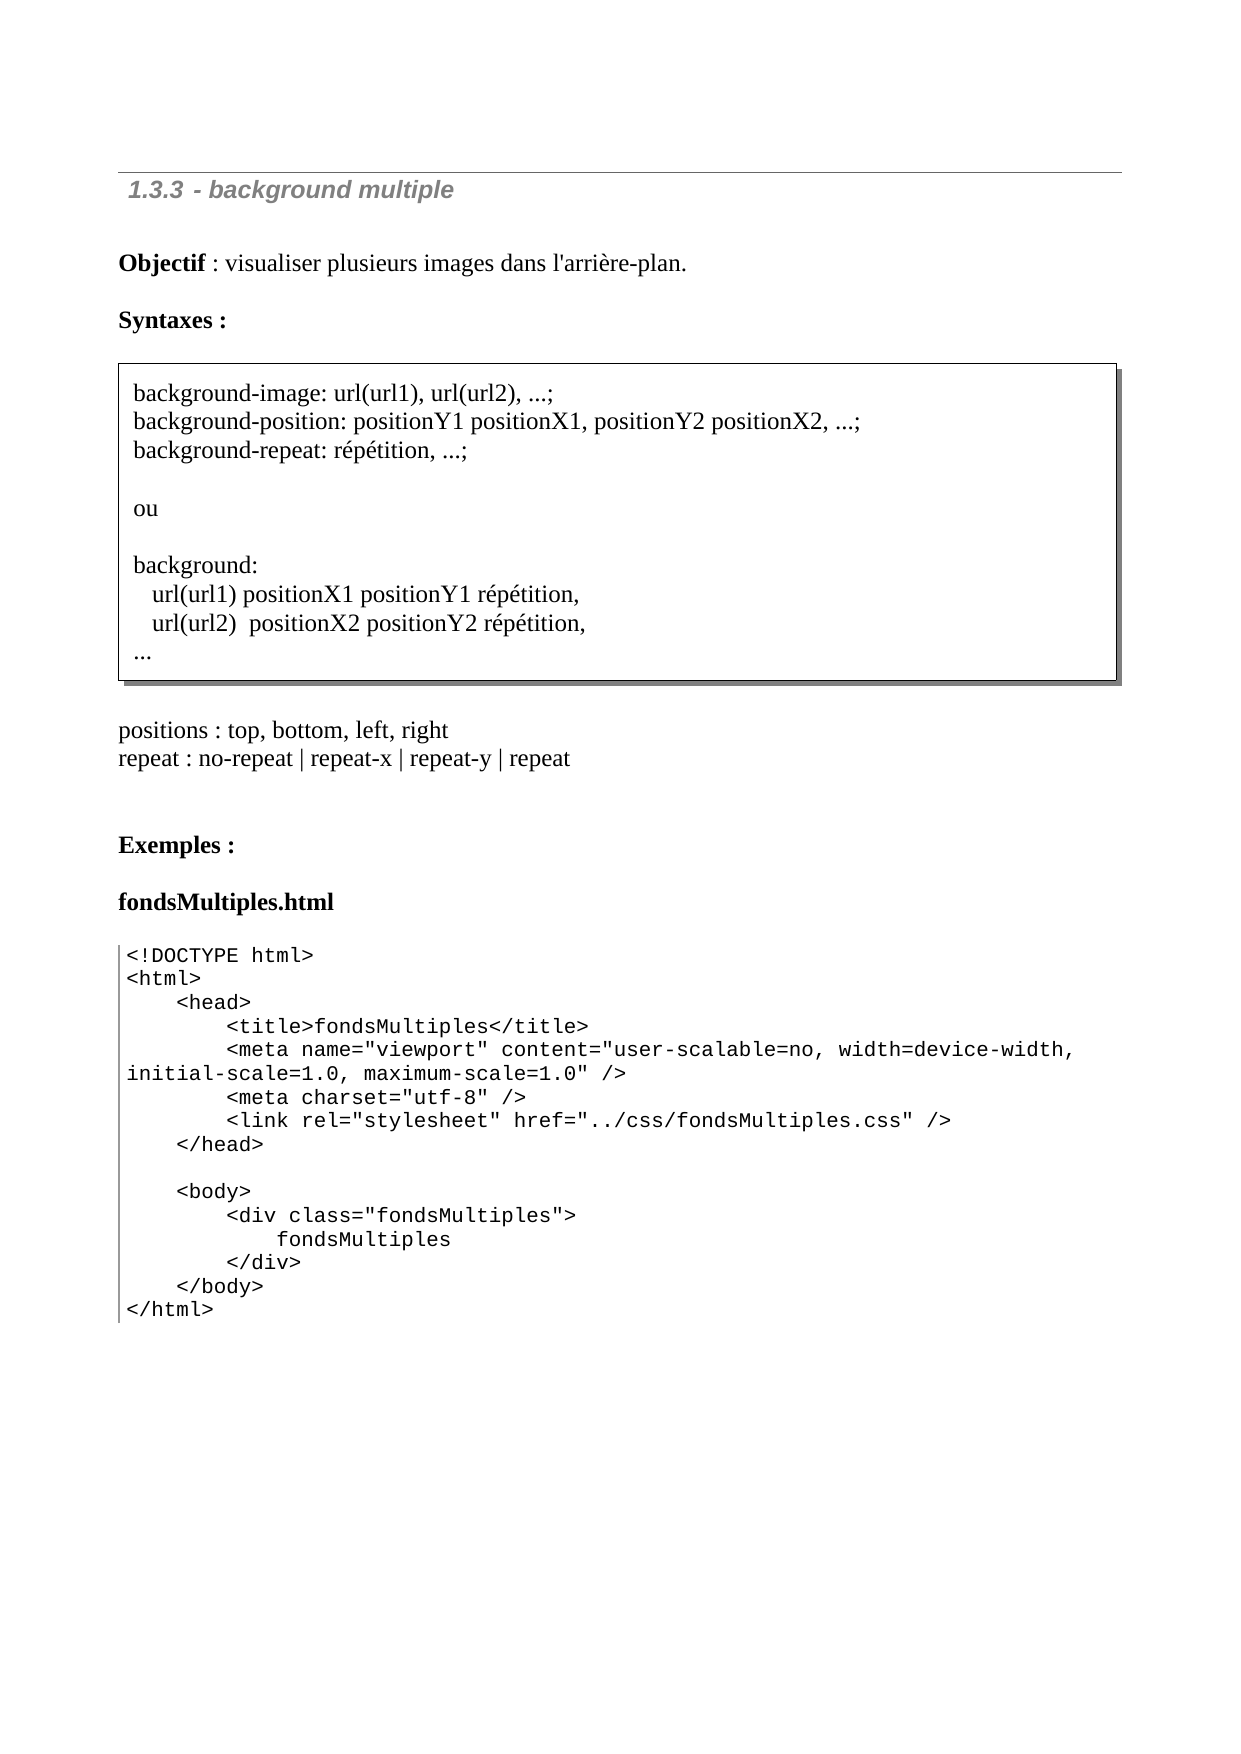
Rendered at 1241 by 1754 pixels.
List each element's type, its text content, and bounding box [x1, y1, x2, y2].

text <body> [120, 1181, 1122, 1205]
text repeat : no-repeat | repeat-x | repeat-y | repeat [118, 743, 1122, 772]
text background-image: url(url1), url(url2), ...; [119, 364, 1116, 392]
text <head> [120, 992, 1122, 1016]
subtitle - background multiple [118, 173, 1122, 207]
text Syntaxes : [118, 305, 1122, 334]
text <meta charset="utf-8" /> [120, 1087, 1122, 1110]
text <!DOCTYPE html> [120, 945, 1122, 968]
text </div> [120, 1252, 1122, 1276]
text <title>fondsMultiples</title> [120, 1016, 1122, 1039]
text </head> [120, 1134, 1122, 1158]
text <html> [120, 968, 1122, 992]
text fondsMultiples.html [118, 887, 1122, 916]
text fondsMultiples [120, 1228, 1122, 1252]
text </body> [120, 1276, 1122, 1299]
text url(url2) positionX2 positionY2 répétition, [119, 593, 1116, 622]
text </html> [120, 1299, 1122, 1323]
text url(url1) positionX1 positionY1 répétition, [119, 564, 1116, 593]
text ... [119, 622, 1116, 680]
text background-repeat: répétition, ...; [119, 420, 1116, 464]
text <div class="fondsMultiples"> [120, 1205, 1122, 1228]
text Objectif : visualiser plusieurs images dans l'arrière-plan. [118, 248, 1122, 277]
text positions : top, bottom, left, right [118, 715, 1122, 743]
text background: [119, 535, 1116, 564]
text background-position: positionY1 positionX1, positionY2 positionX2, ...; [119, 392, 1116, 420]
text <link rel="stylesheet" href="../css/fondsMultiples.css" /> [120, 1110, 1122, 1134]
text ou [119, 478, 1116, 521]
text Exemples : [118, 830, 1122, 858]
text <meta name="viewport" content="user-scalable=no, width=device-width, initial-scale=1.0, maximum-scale=1.0" /> [120, 1039, 1122, 1087]
